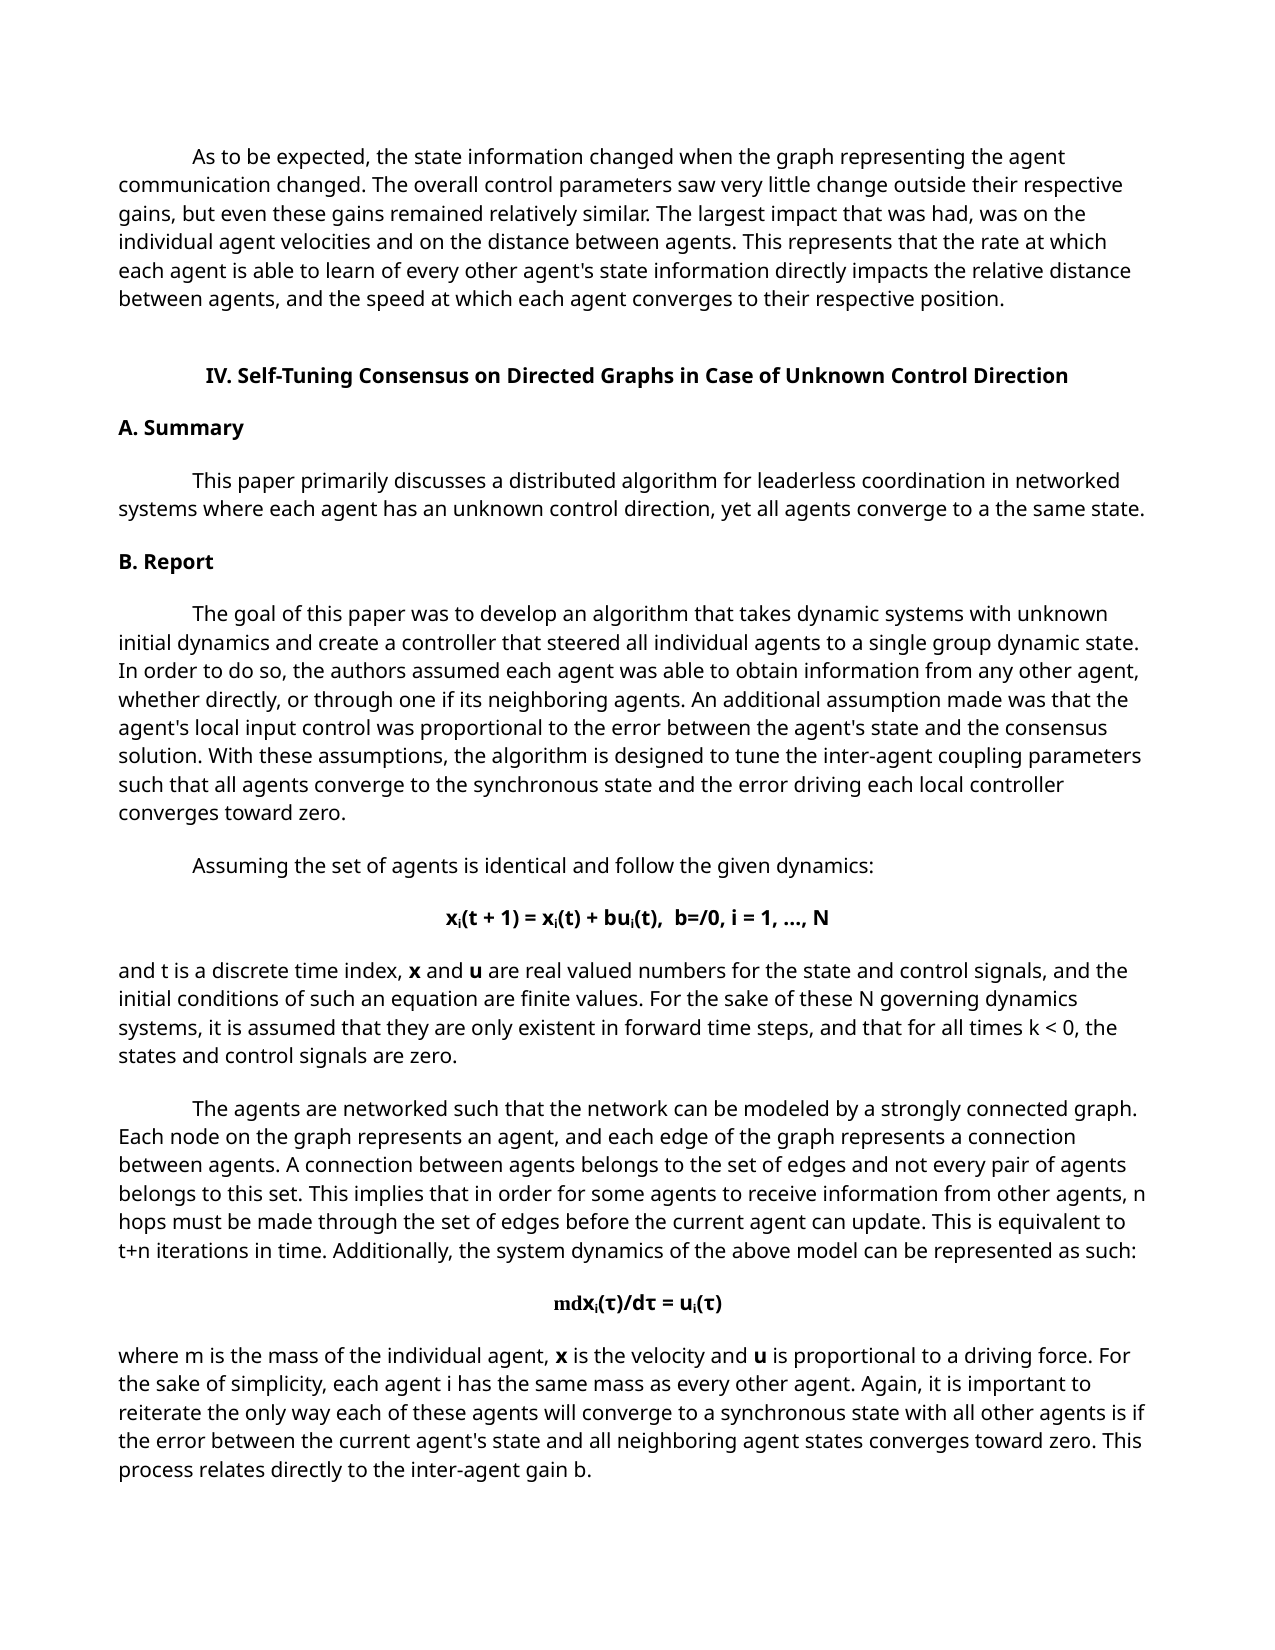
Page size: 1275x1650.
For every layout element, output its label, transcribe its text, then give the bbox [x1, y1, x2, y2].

text The agents are networked such that the network can be modeled by a strongly connected graph. Each node on the graph represents an agent, and each edge of the graph represents a connection between agents. A connection between agents belongs to the set of edges and not every pair of agents belongs to this set. This implies that in order for some agents to receive information from other agents, n hops must be made through the set of edges before the current agent can update. This is equivalent to t+n iterations in time. Additionally, the system dynamics of the above model can be represented as such: [118, 1094, 1157, 1264]
text xi(t + 1) = xi(t) + bui(t), b=/0, i = 1, ..., N [118, 903, 1157, 932]
text The goal of this paper was to develop an algorithm that takes dynamic systems with unknown initial dynamics and create a controller that steered all individual agents to a single group dynamic state. In order to do so, the authors assumed each agent was able to obtain information from any other agent, whether directly, or through one if its neighboring agents. An additional assumption made was that the agent's local input control was proportional to the error between the agent's state and the consensus solution. With these assumptions, the algorithm is designed to tune the inter-agent coupling parameters such that all agents converge to the synchronous state and the error driving each local controller converges toward zero. [118, 599, 1157, 827]
text and t is a discrete time index, x and u are real valued numbers for the state and control signals, and the initial conditions of such an equation are finite values. For the sake of these N governing dynamics systems, it is assumed that they are only existent in forward time steps, and that for all times k < 0, the states and control signals are zero. [118, 956, 1157, 1070]
text IV. Self-Tuning Consensus on Directed Graphs in Case of Unknown Control Direction [118, 361, 1157, 389]
text B. Report [118, 547, 1157, 575]
text A. Summary [118, 413, 1157, 442]
text As to be expected, the state information changed when the graph representing the agent communication changed. The overall control parameters saw very little change outside their respective gains, but even these gains remained relatively similar. The largest impact that was had, was on the individual agent velocities and on the distance between agents. This represents that the rate at which each agent is able to learn of every other agent's state information directly impacts the relative distance between agents, and the speed at which each agent converges to their respective position. [118, 142, 1157, 313]
text This paper primarily discusses a distributed algorithm for leaderless coordination in networked systems where each agent has an unknown control direction, yet all agents converge to a the same state. [118, 466, 1157, 523]
text mdxi(τ)/dτ = ui(τ) [118, 1288, 1157, 1317]
text Assuming the set of agents is identical and follow the given dynamics: [118, 851, 1157, 879]
text where m is the mass of the individual agent, x is the velocity and u is proportional to a driving force. For the sake of simplicity, each agent i has the same mass as every other agent. Again, it is important to reiterate the only way each of these agents will converge to a synchronous state with all other agents is if the error between the current agent's state and all neighboring agent states converges toward zero. This process relates directly to the inter-agent gain b. [118, 1341, 1157, 1483]
